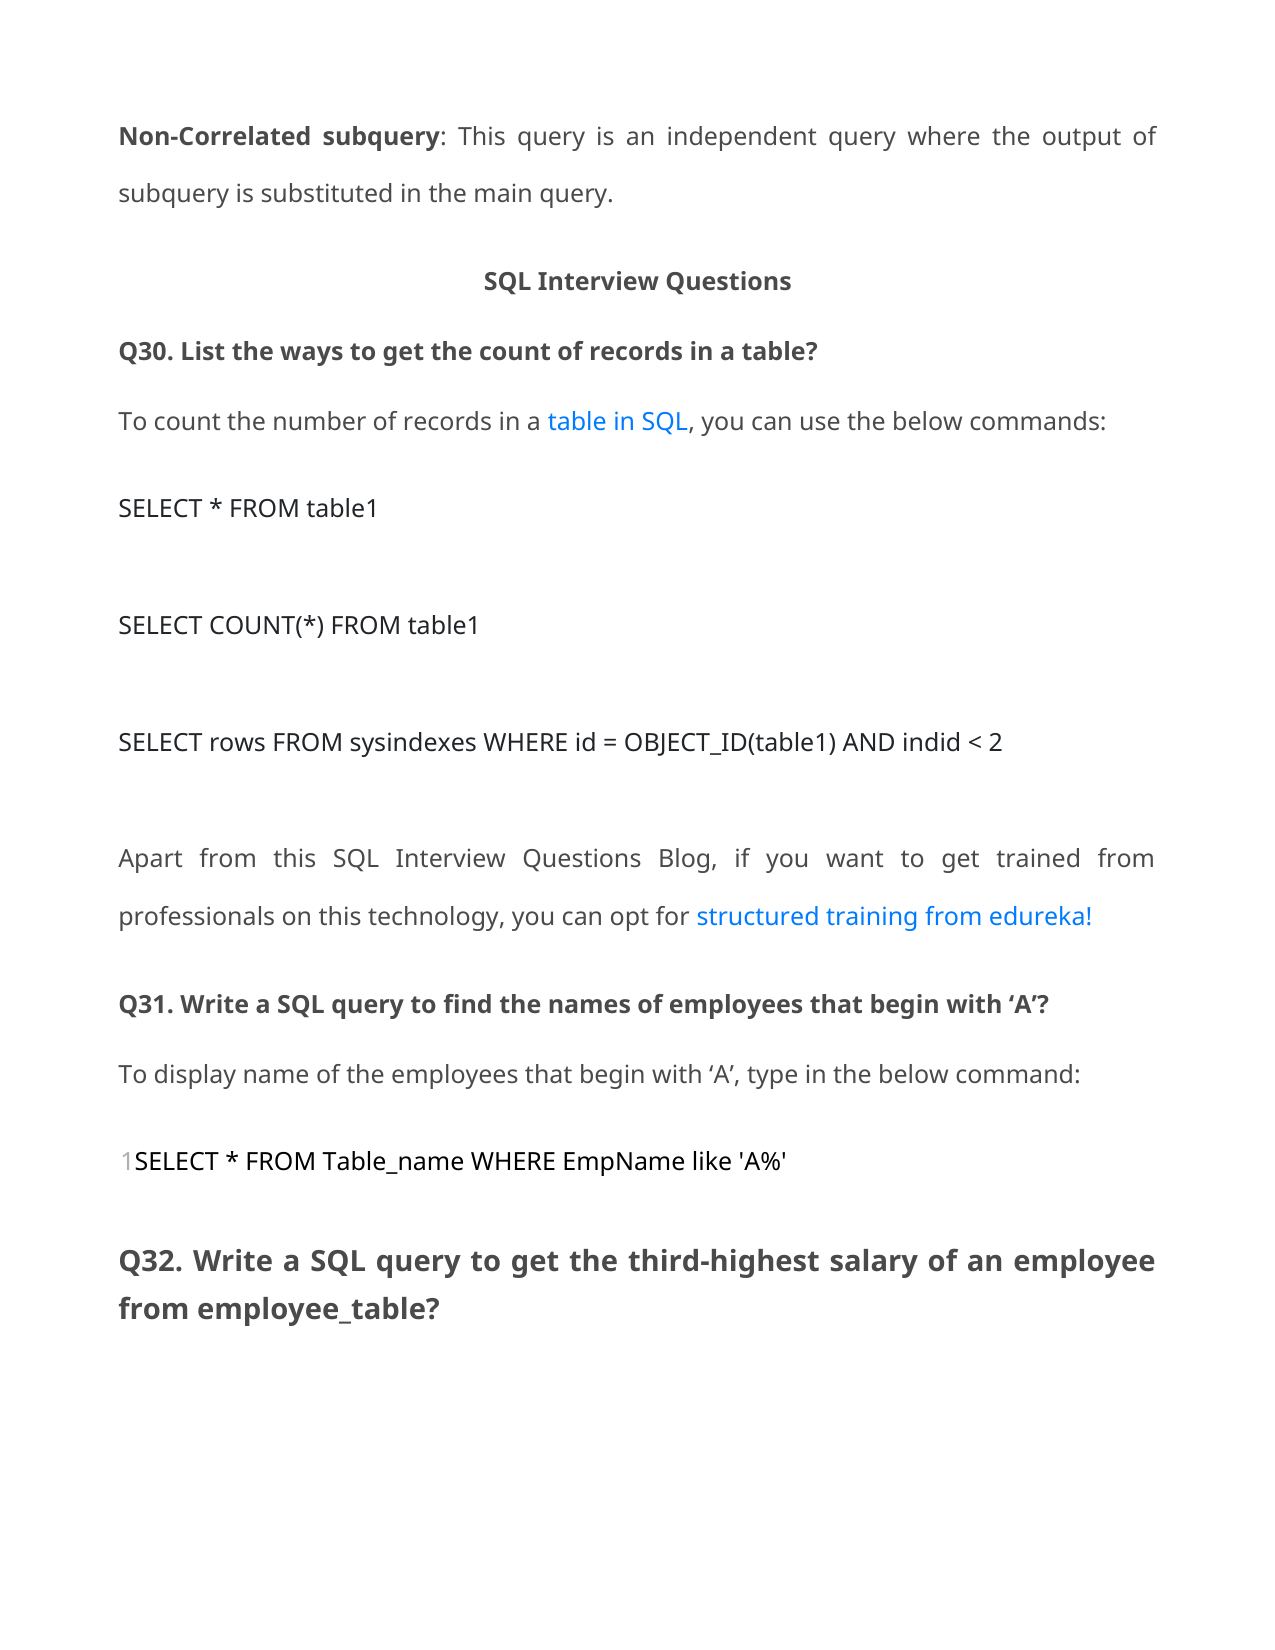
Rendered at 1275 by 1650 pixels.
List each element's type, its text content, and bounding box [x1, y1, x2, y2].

text SELECT * FROM table1 [118, 491, 1157, 525]
table_header 1 [118, 1144, 134, 1178]
text To display name of the employees that begin with ‘A’, type in the below command: [118, 1057, 1157, 1091]
text Non-Correlated subquery: This query is an independent query where the output of subquery is substituted in the main query. [118, 118, 1157, 210]
subtitle SQL Interview Questions [118, 263, 1157, 297]
subtitle Q31. Write a SQL query to find the names of employees that begin with ‘A’? [118, 986, 1157, 1020]
text Apart from this SQL Interview Questions Blog, if you want to get trained from professionals on this technology, you can opt for structured training from edureka! [118, 841, 1157, 933]
text SELECT rows FROM sysindexes WHERE id = OBJECT_ID(table1) AND indid < 2 [118, 724, 1157, 758]
text SELECT COUNT(*) FROM table1 [118, 608, 1157, 642]
subtitle Q32. Write a SQL query to get the third-highest salary of an employee from employee_table? [118, 1240, 1157, 1328]
text To count the number of records in a table in SQL, you can use the below commands: [118, 404, 1157, 438]
table_header SELECT * FROM Table_name WHERE EmpName like 'A%' [134, 1144, 804, 1178]
subtitle Q30. List the ways to get the count of records in a table? [118, 333, 1157, 368]
